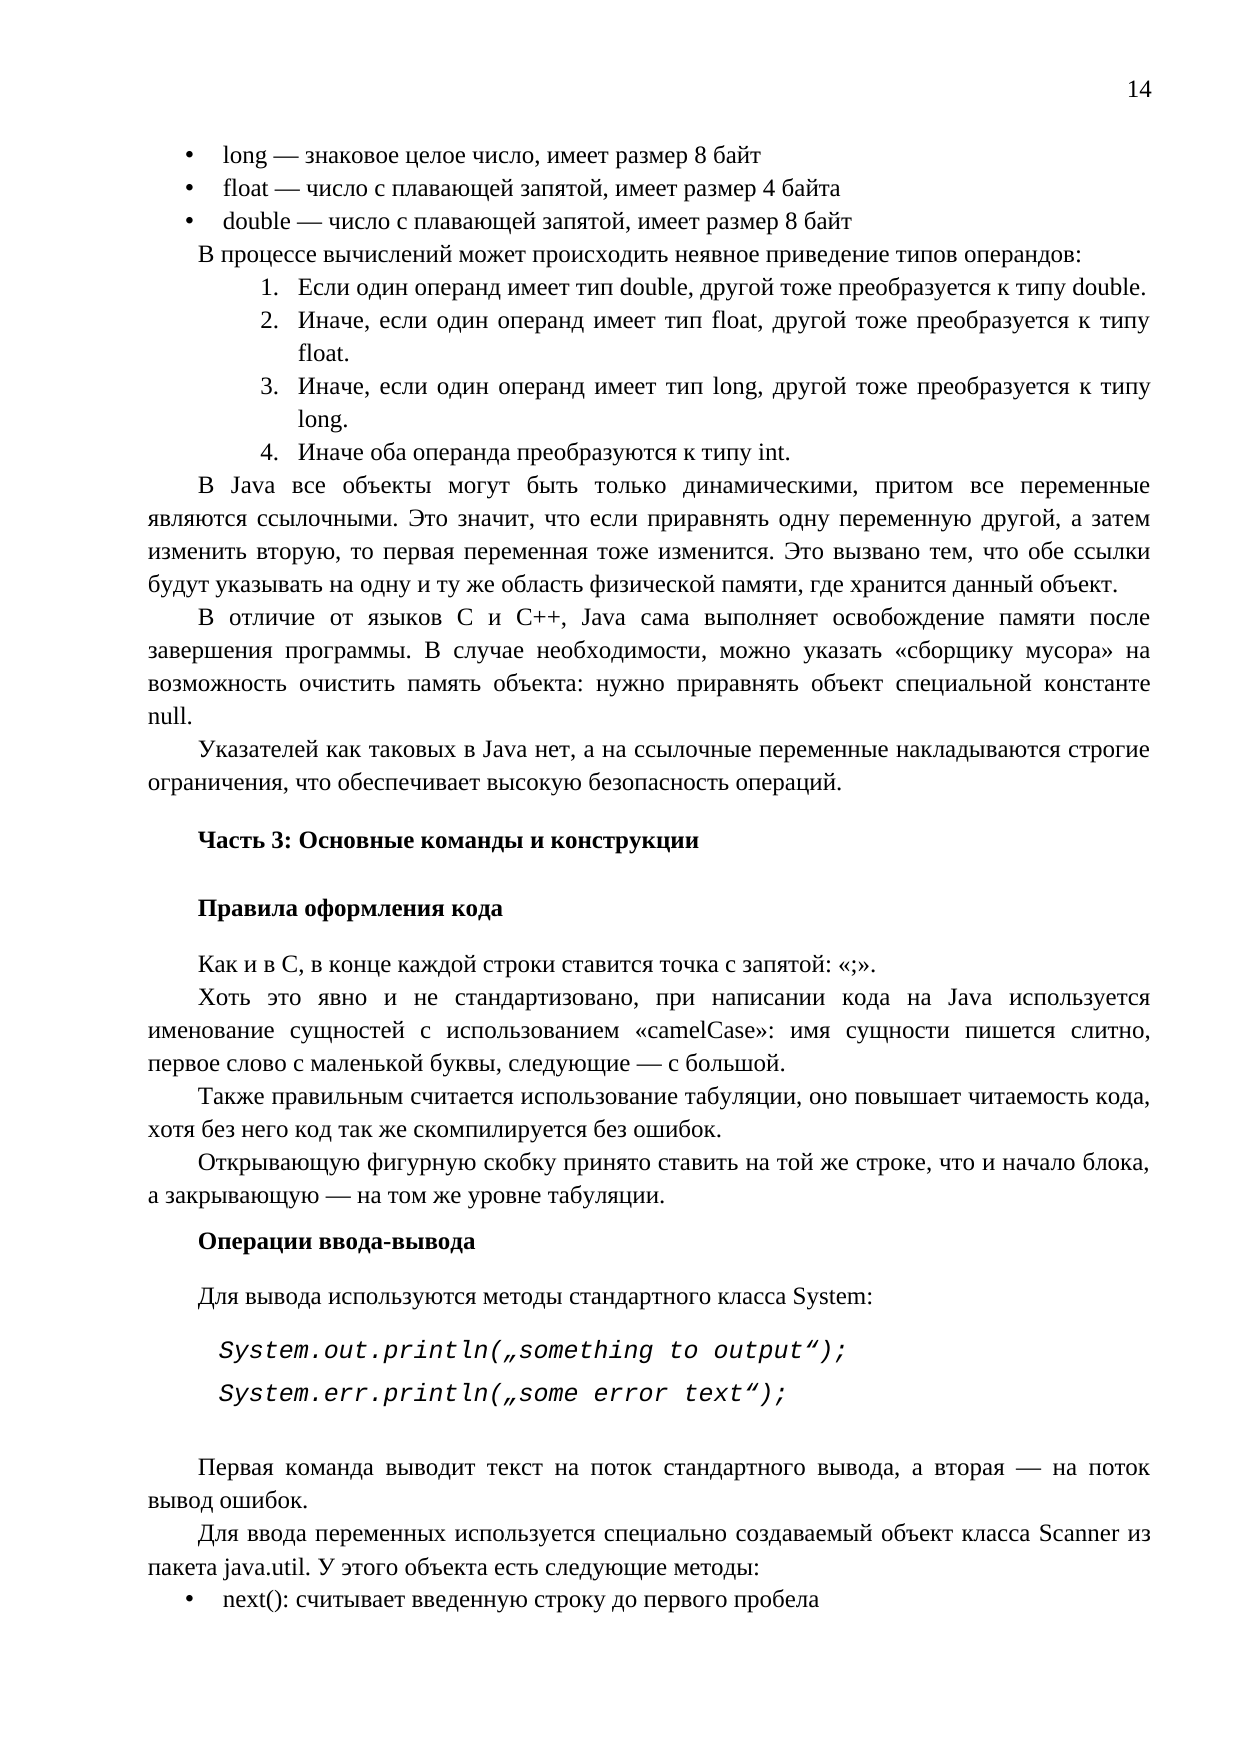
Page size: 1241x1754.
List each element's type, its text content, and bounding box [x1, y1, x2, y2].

text Указателей как таковых в Java нет, а на ссылочные переменные накладываются строгие ограничения, что обеспечивает высокую безопасность операций. [148, 734, 1152, 796]
text Как и в С, в конце каждой строки ставится точка с запятой: «;». [148, 949, 1152, 978]
text System.err.println(„some error text“); [218, 1381, 1152, 1409]
subtitle Операции ввода-вывода [148, 1226, 1152, 1254]
text Также правильным считается использование табуляции, оно повышает читаемость кода, хотя без него код так же скомпилируется без ошибок. [148, 1081, 1152, 1143]
text System.out.println(„something to output“); [218, 1338, 1152, 1366]
list next(): считывает введенную строку до первого пробела [185, 1584, 1152, 1613]
list float — число с плавающей запятой, имеет размер 4 байта [185, 173, 1152, 202]
subtitle Часть 3: Основные команды и конструкции [148, 825, 1152, 854]
text Первая команда выводит текст на поток стандартного вывода, а вторая — на поток вывод ошибок. [148, 1452, 1152, 1514]
text В процессе вычислений может происходить неявное приведение типов операндов: [148, 239, 1152, 268]
subtitle Правила оформления кода [148, 893, 1152, 922]
list long — знаковое целое число, имеет размер 8 байт [185, 140, 1152, 169]
text Для ввода переменных используется специально создаваемый объект класса Scanner из пакета java.util. У этого объекта есть следующие методы: [148, 1518, 1152, 1580]
list double — число с плавающей запятой, имеет размер 8 байт [185, 206, 1152, 235]
text Для вывода используются методы стандартного класса System: [148, 1281, 1152, 1310]
text В Java все объекты могут быть только динамическими, притом все переменные являются ссылочными. Это значит, что если приравнять одну переменную другой, а затем изменить вторую, то первая переменная тоже изменится. Это вызвано тем, что обе ссылки будут указывать на одну и ту же область физической памяти, где хранится данный объект. [148, 470, 1152, 598]
text Открывающую фигурную скобку принято ставить на той же строке, что и начало блока, а закрывающую — на том же уровне табуляции. [148, 1147, 1152, 1209]
list Иначе, если один операнд имеет тип float, другой тоже преобразуется к типу float. [260, 305, 1152, 367]
text В отличие от языков C и C++, Java сама выполняет освобождение памяти после завершения программы. В случае необходимости, можно указать «сборщику мусора» на возможность очистить память объекта: нужно приравнять объект специальной константе null. [148, 602, 1152, 730]
list Иначе, если один операнд имеет тип long, другой тоже преобразуется к типу long. [260, 371, 1152, 433]
list Если один операнд имеет тип double, другой тоже преобразуется к типу double. [260, 272, 1152, 301]
list Иначе оба операнда преобразуются к типу int. [260, 437, 1152, 466]
text Хоть это явно и не стандартизовано, при написании кода на Java используется именование сущностей с использованием «camelCase»: имя сущности пишется слитно, первое слово с маленькой буквы, следующие — с большой. [148, 982, 1152, 1077]
